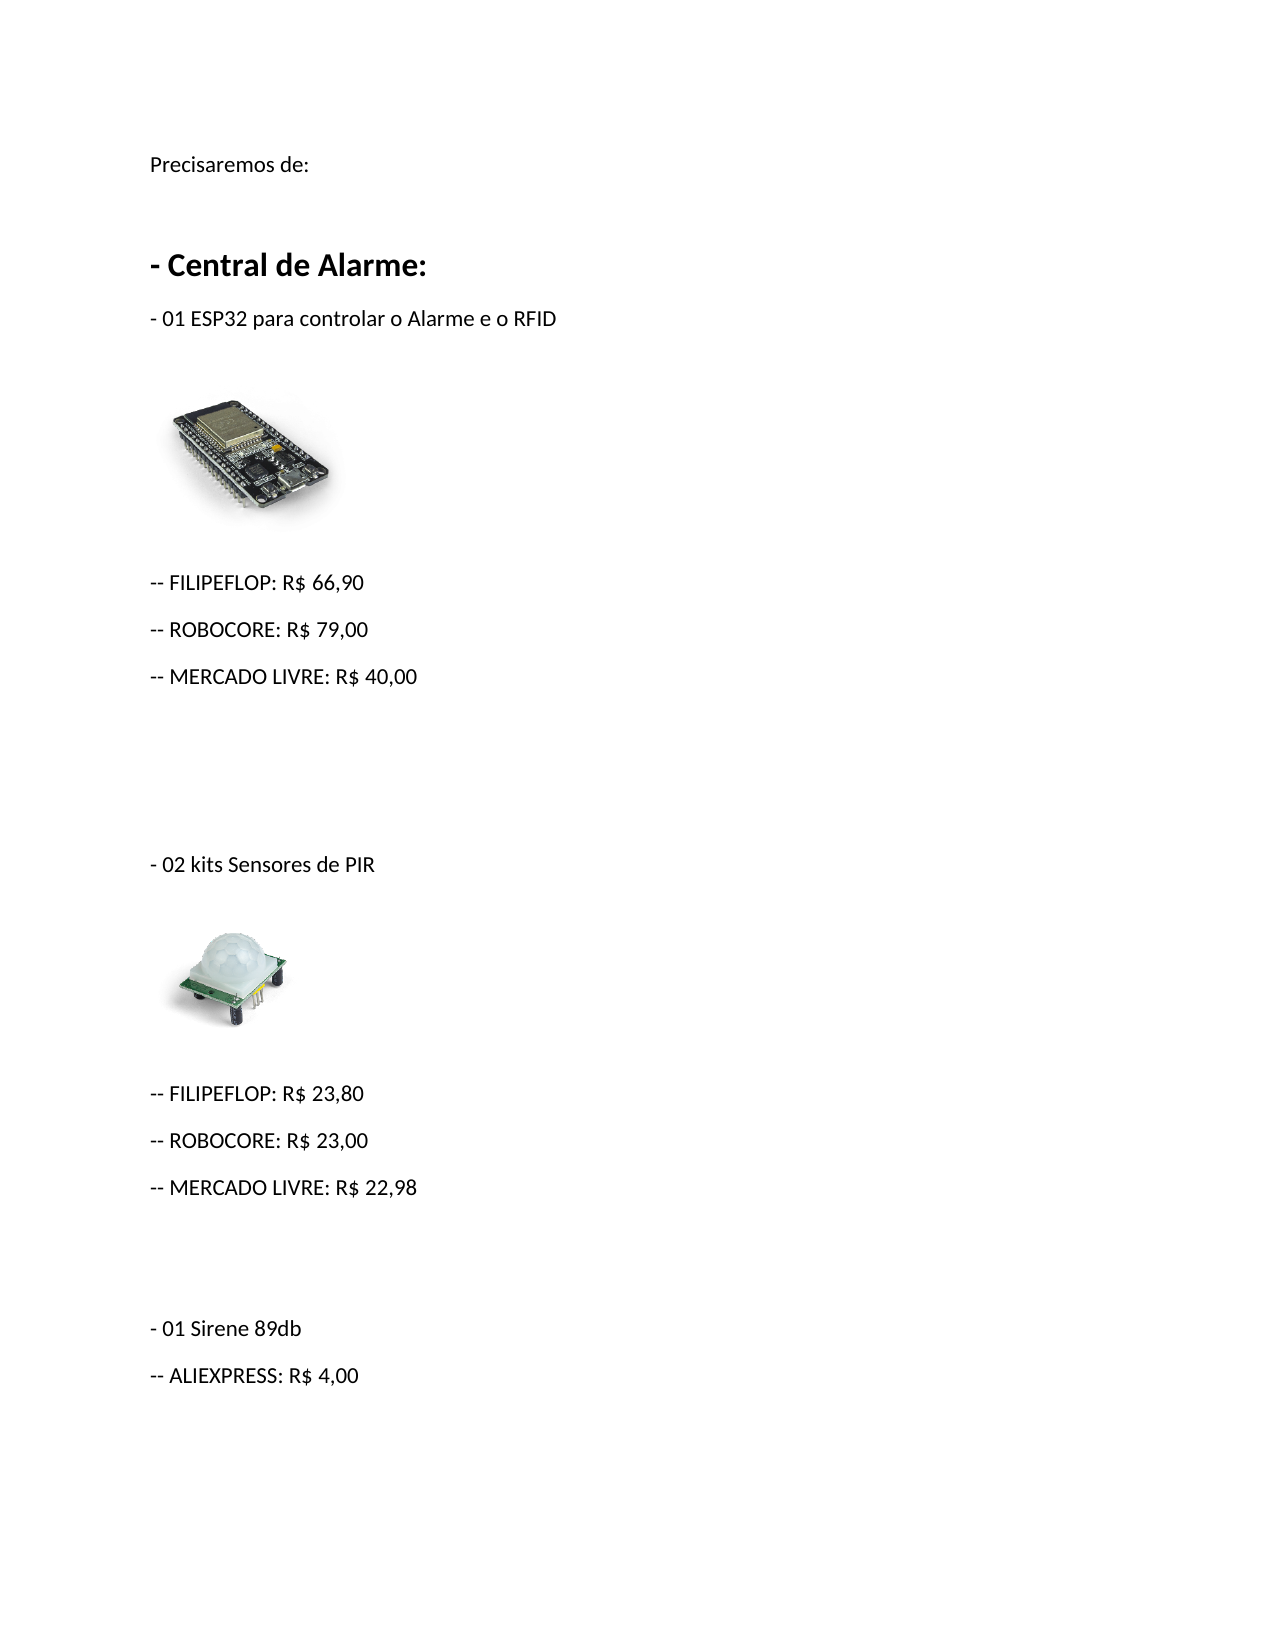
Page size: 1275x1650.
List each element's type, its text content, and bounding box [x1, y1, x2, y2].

text -- FILIPEFLOP: R$ 66,90 [150, 568, 1125, 597]
text -- ROBOCORE: R$ 79,00 [150, 615, 1125, 643]
text - Central de Alarme: [150, 244, 1125, 284]
text Precisaremos de: [150, 150, 1125, 178]
text - 02 kits Sensores de PIR [150, 850, 1125, 878]
text -- FILIPEFLOP: R$ 23,80 [150, 1079, 1125, 1108]
text - 01 ESP32 para controlar o Alarme e o RFID [150, 304, 1125, 332]
text -- ALIEXPRESS: R$ 4,00 [150, 1361, 1125, 1389]
text -- ROBOCORE: R$ 23,00 [150, 1126, 1125, 1154]
picture [150, 896, 314, 1061]
picture [150, 351, 349, 550]
text -- MERCADO LIVRE: R$ 22,98 [150, 1173, 1125, 1201]
text -- MERCADO LIVRE: R$ 40,00 [150, 662, 1125, 690]
text - 01 Sirene 89db [150, 1314, 1125, 1342]
